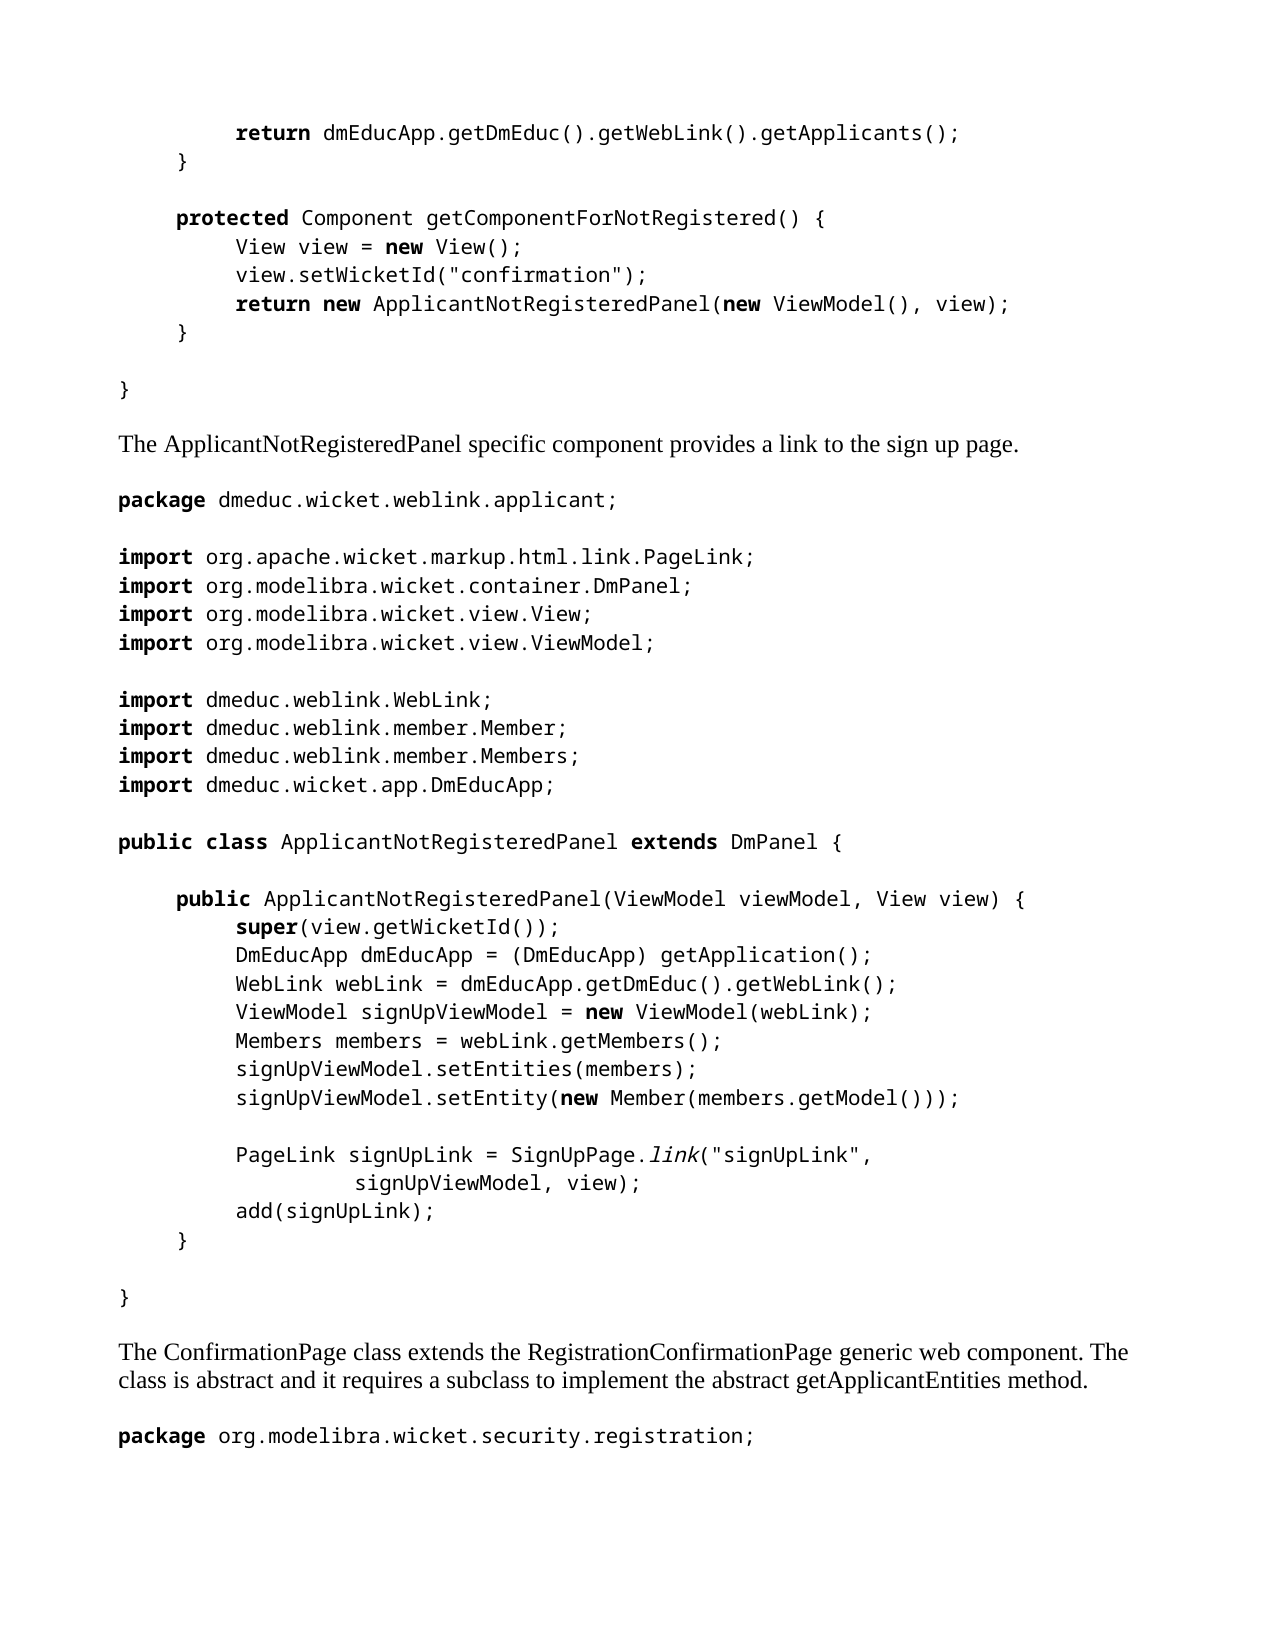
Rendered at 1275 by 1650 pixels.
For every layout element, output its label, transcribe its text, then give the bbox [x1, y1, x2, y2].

text DmEducApp dmEducApp = (DmEducApp) getApplication(); [118, 941, 1157, 969]
text ViewModel signUpViewModel = new ViewModel(webLink); [118, 997, 1157, 1026]
text signUpViewModel.setEntity(new Member(members.getModel())); [118, 1083, 1157, 1111]
text return dmEducApp.getDmEduc().getWebLink().getApplicants(); [118, 118, 1157, 147]
text import org.modelibra.wicket.view.View; [118, 599, 1157, 628]
text WebLink webLink = dmEducApp.getDmEduc().getWebLink(); [118, 969, 1157, 997]
text public class ApplicantNotRegisteredPanel extends DmPanel { [118, 827, 1157, 855]
text public ApplicantNotRegisteredPanel(ViewModel viewModel, View view) { [118, 884, 1157, 912]
text import org.modelibra.wicket.container.DmPanel; [118, 571, 1157, 599]
text The ConfirmationPage class extends the RegistrationConfirmationPage generic web component. The class is abstract and it requires a subclass to implement the abstract getApplicantEntities method. [118, 1338, 1157, 1393]
text The ApplicantNotRegisteredPanel specific component provides a link to the sign up page. [118, 430, 1157, 458]
text } [118, 1225, 1157, 1253]
text package org.modelibra.wicket.security.registration; [118, 1421, 1157, 1449]
text } [118, 1282, 1157, 1310]
text } [118, 317, 1157, 346]
text import dmeduc.weblink.member.Members; [118, 742, 1157, 770]
text add(signUpLink); [118, 1197, 1157, 1225]
text signUpViewModel.setEntities(members); [118, 1054, 1157, 1083]
text import dmeduc.wicket.app.DmEducApp; [118, 770, 1157, 798]
text PageLink signUpLink = SignUpPage.link("signUpLink", [118, 1140, 1157, 1168]
text super(view.getWicketId()); [118, 912, 1157, 941]
text import org.apache.wicket.markup.html.link.PageLink; [118, 542, 1157, 571]
text import org.modelibra.wicket.view.ViewModel; [118, 628, 1157, 656]
text view.setWicketId("confirmation"); [118, 260, 1157, 289]
text import dmeduc.weblink.member.Member; [118, 713, 1157, 742]
text signUpViewModel, view); [118, 1168, 1157, 1197]
text } [118, 374, 1157, 402]
text package dmeduc.wicket.weblink.applicant; [118, 486, 1157, 514]
text import dmeduc.weblink.WebLink; [118, 685, 1157, 713]
text protected Component getComponentForNotRegistered() { [118, 203, 1157, 232]
text View view = new View(); [118, 232, 1157, 260]
text return new ApplicantNotRegisteredPanel(new ViewModel(), view); [118, 289, 1157, 317]
text Members members = webLink.getMembers(); [118, 1026, 1157, 1054]
text } [118, 147, 1157, 175]
